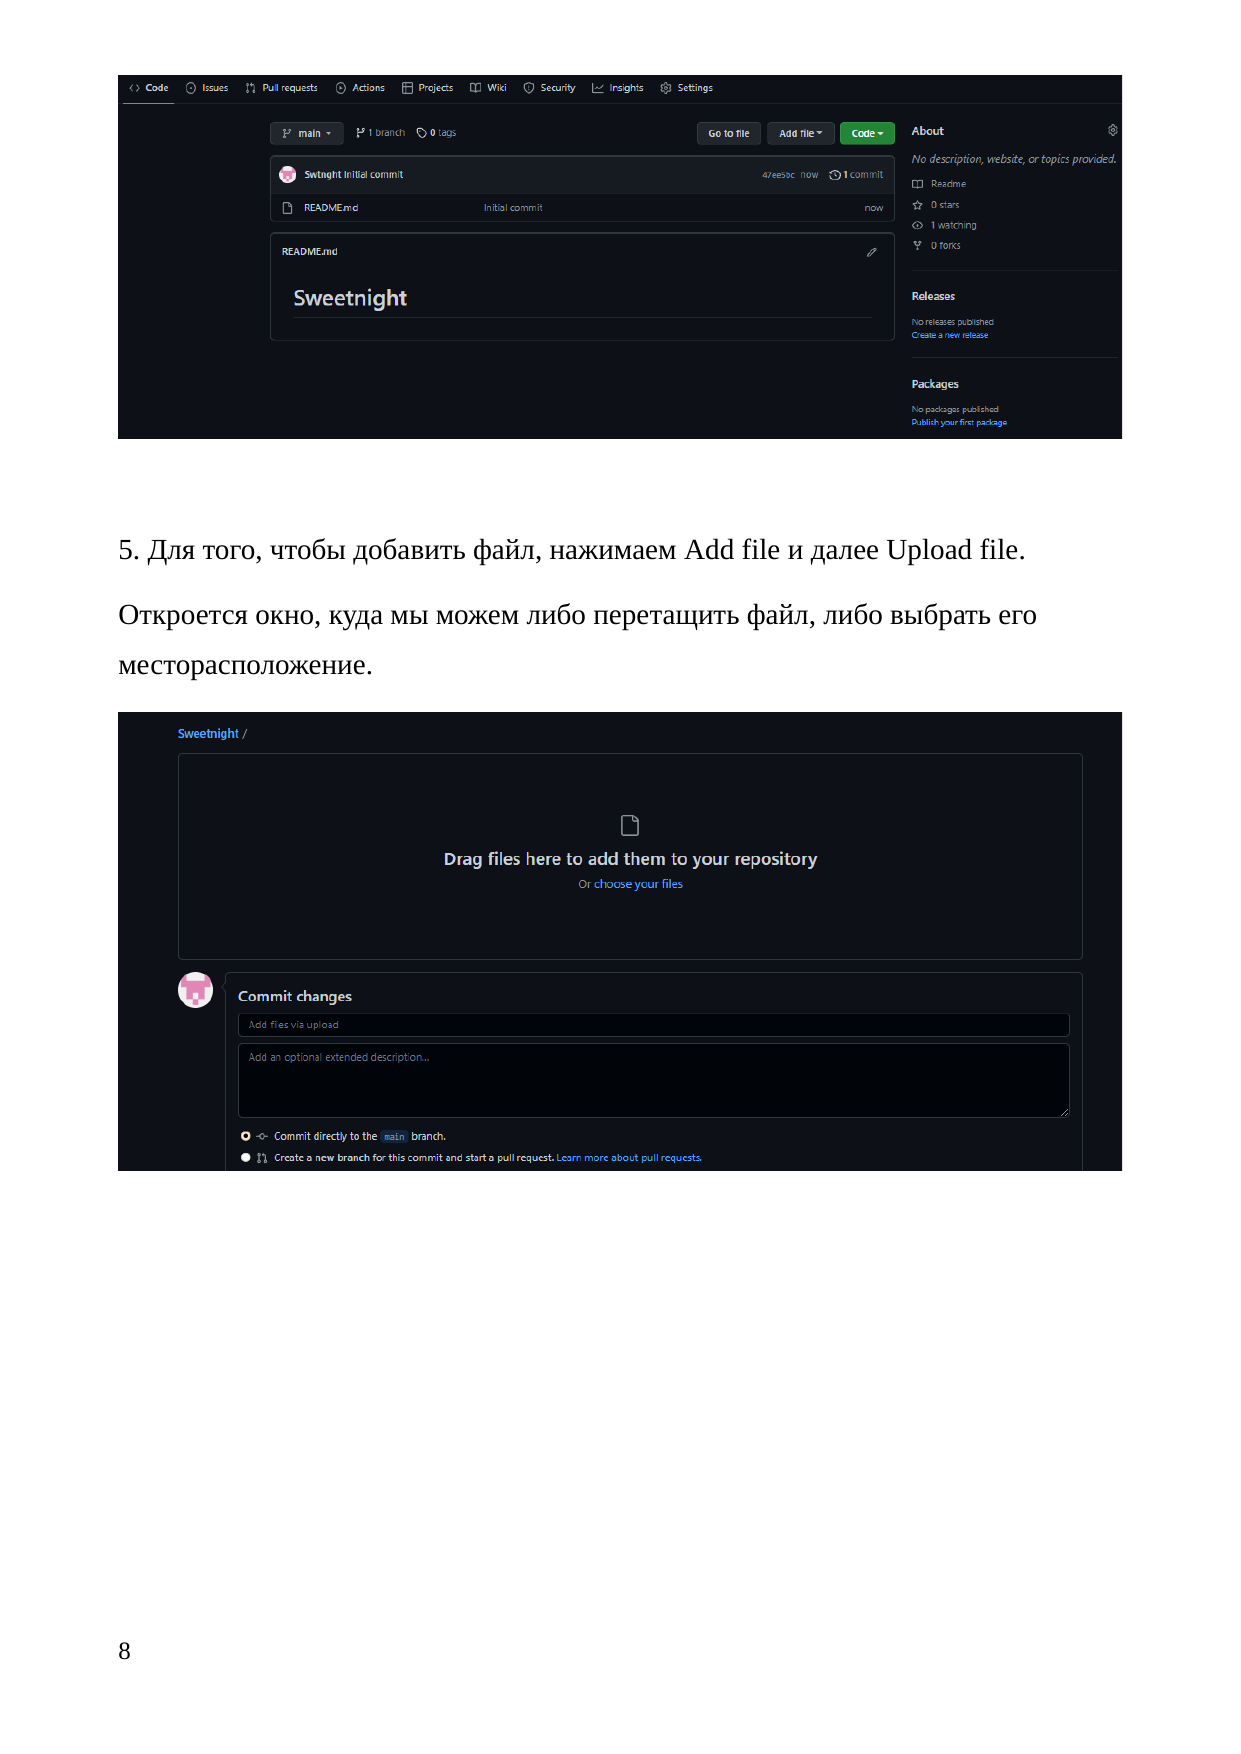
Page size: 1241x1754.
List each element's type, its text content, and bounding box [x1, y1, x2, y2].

text 5. Для того, чтобы добавить файл, нажимаем Add file и далее Upload file. [118, 532, 1122, 566]
text Откроется окно, куда мы можем либо перетащить файл, либо выбрать его месторасположение. [118, 597, 1122, 681]
